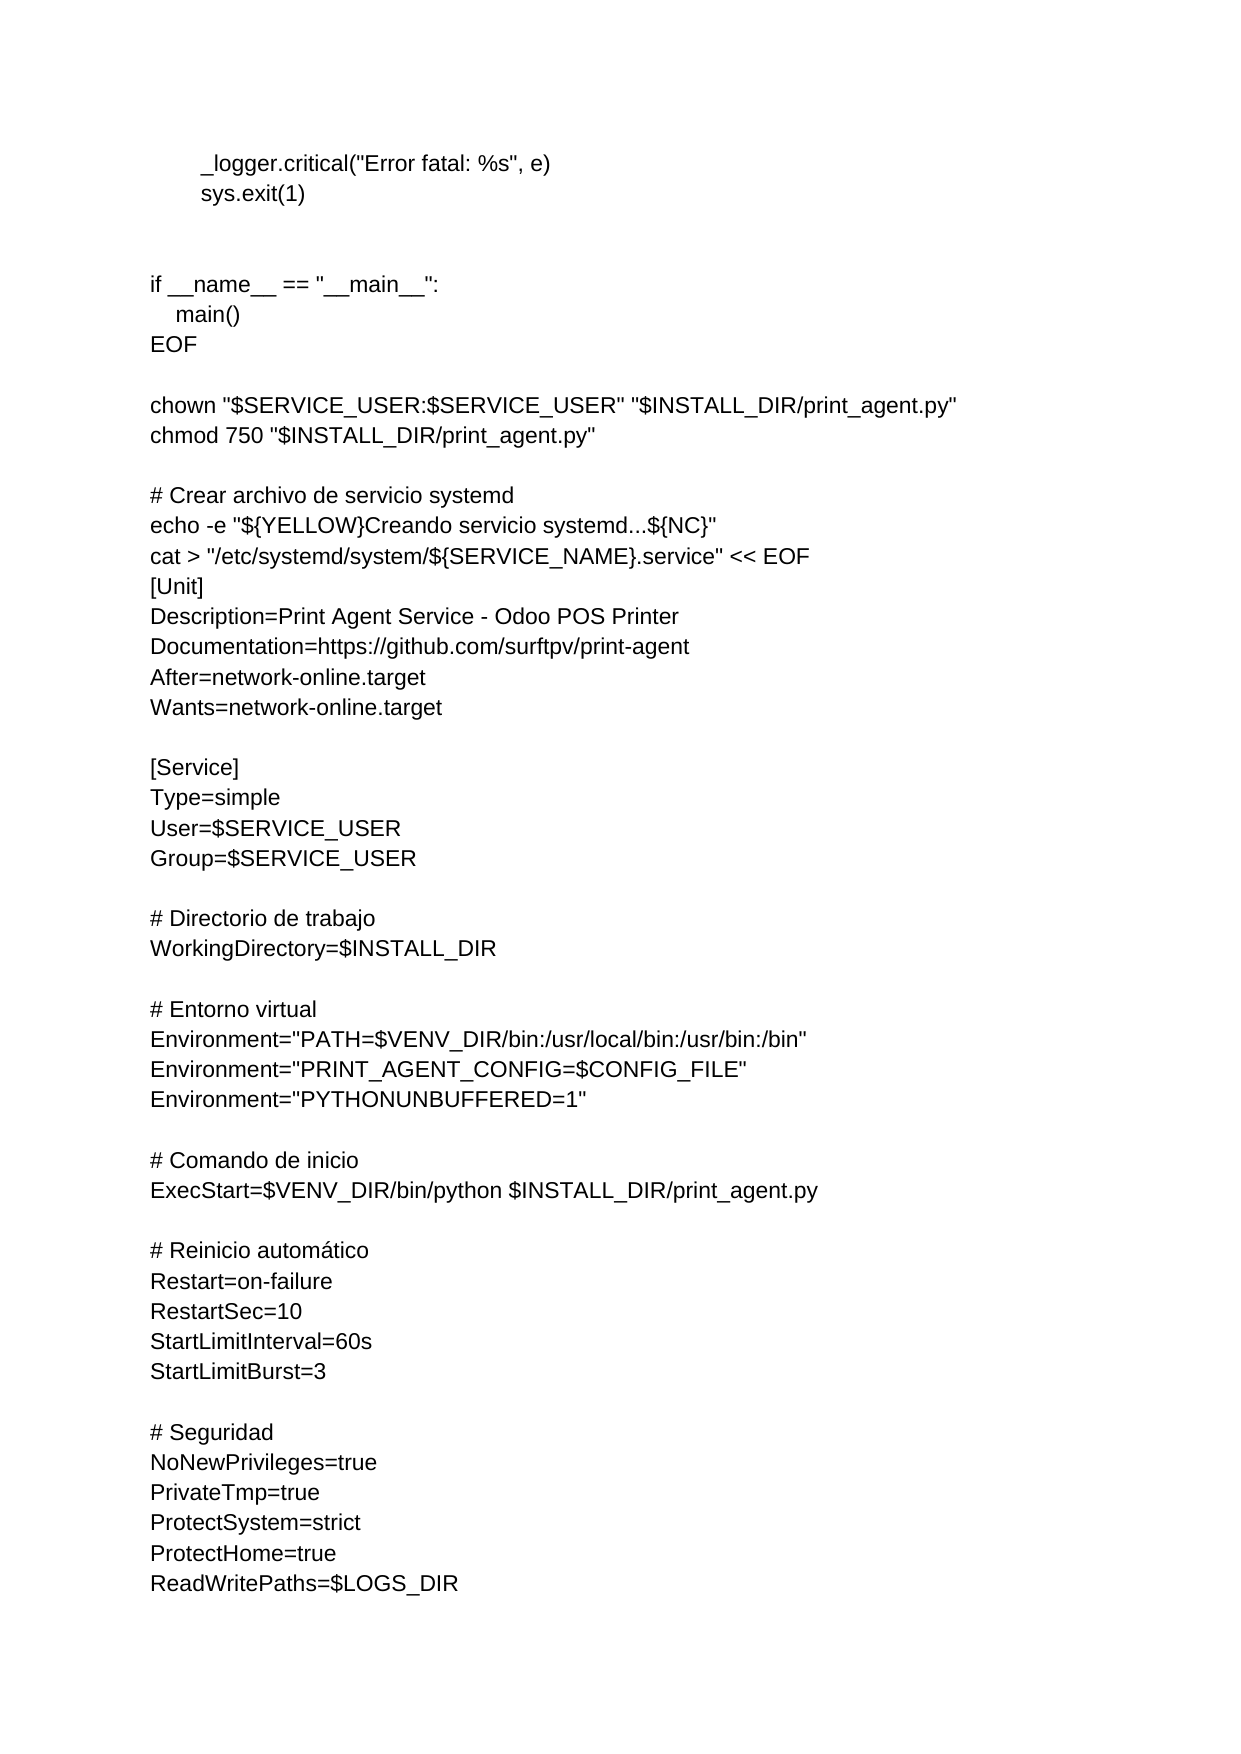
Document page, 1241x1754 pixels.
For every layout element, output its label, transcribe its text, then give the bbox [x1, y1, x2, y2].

text User=$SERVICE_USER [150, 814, 1090, 841]
text Environment="PATH=$VENV_DIR/bin:/usr/local/bin:/usr/bin:/bin" [150, 1026, 1090, 1052]
text Documentation=https://github.com/surftpv/print-agent [150, 633, 1090, 660]
text RestartSec=10 [150, 1298, 1090, 1324]
text chmod 750 "$INSTALL_DIR/print_agent.py" [150, 422, 1090, 448]
text # Entorno virtual [150, 996, 1090, 1022]
text Restart=on-failure [150, 1268, 1090, 1294]
text # Directorio de trabajo [150, 905, 1090, 932]
text Environment="PYTHONUNBUFFERED=1" [150, 1086, 1090, 1113]
text Type=simple [150, 784, 1090, 811]
text cat > "/etc/systemd/system/${SERVICE_NAME}.service" << EOF [150, 543, 1090, 569]
text EOF [150, 331, 1090, 358]
text StartLimitInterval=60s [150, 1328, 1090, 1354]
text ReadWritePaths=$LOGS_DIR [150, 1570, 1090, 1596]
text WorkingDirectory=$INSTALL_DIR [150, 935, 1090, 962]
text ExecStart=$VENV_DIR/bin/python $INSTALL_DIR/print_agent.py [150, 1177, 1090, 1203]
text NoNewPrivileges=true [150, 1449, 1090, 1475]
text ProtectHome=true [150, 1539, 1090, 1566]
text _logger.critical("Error fatal: %s", e) [150, 150, 1090, 176]
text [Service] [150, 754, 1090, 781]
text # Seguridad [150, 1419, 1090, 1445]
text sys.exit(1) [150, 180, 1090, 207]
text StartLimitBurst=3 [150, 1358, 1090, 1385]
text Environment="PRINT_AGENT_CONFIG=$CONFIG_FILE" [150, 1056, 1090, 1083]
text PrivateTmp=true [150, 1479, 1090, 1506]
text [Unit] [150, 573, 1090, 599]
text if __name__ == "__main__": [150, 271, 1090, 297]
text chown "$SERVICE_USER:$SERVICE_USER" "$INSTALL_DIR/print_agent.py" [150, 392, 1090, 418]
text Group=$SERVICE_USER [150, 845, 1090, 871]
text # Crear archivo de servicio systemd [150, 482, 1090, 509]
text main() [150, 301, 1090, 327]
text Wants=network-online.target [150, 694, 1090, 720]
text ProtectSystem=strict [150, 1509, 1090, 1536]
text echo -e "${YELLOW}Creando servicio systemd...${NC}" [150, 512, 1090, 539]
text # Comando de inicio [150, 1147, 1090, 1173]
text Description=Print Agent Service - Odoo POS Printer [150, 603, 1090, 629]
text After=network-online.target [150, 663, 1090, 690]
text # Reinicio automático [150, 1237, 1090, 1264]
